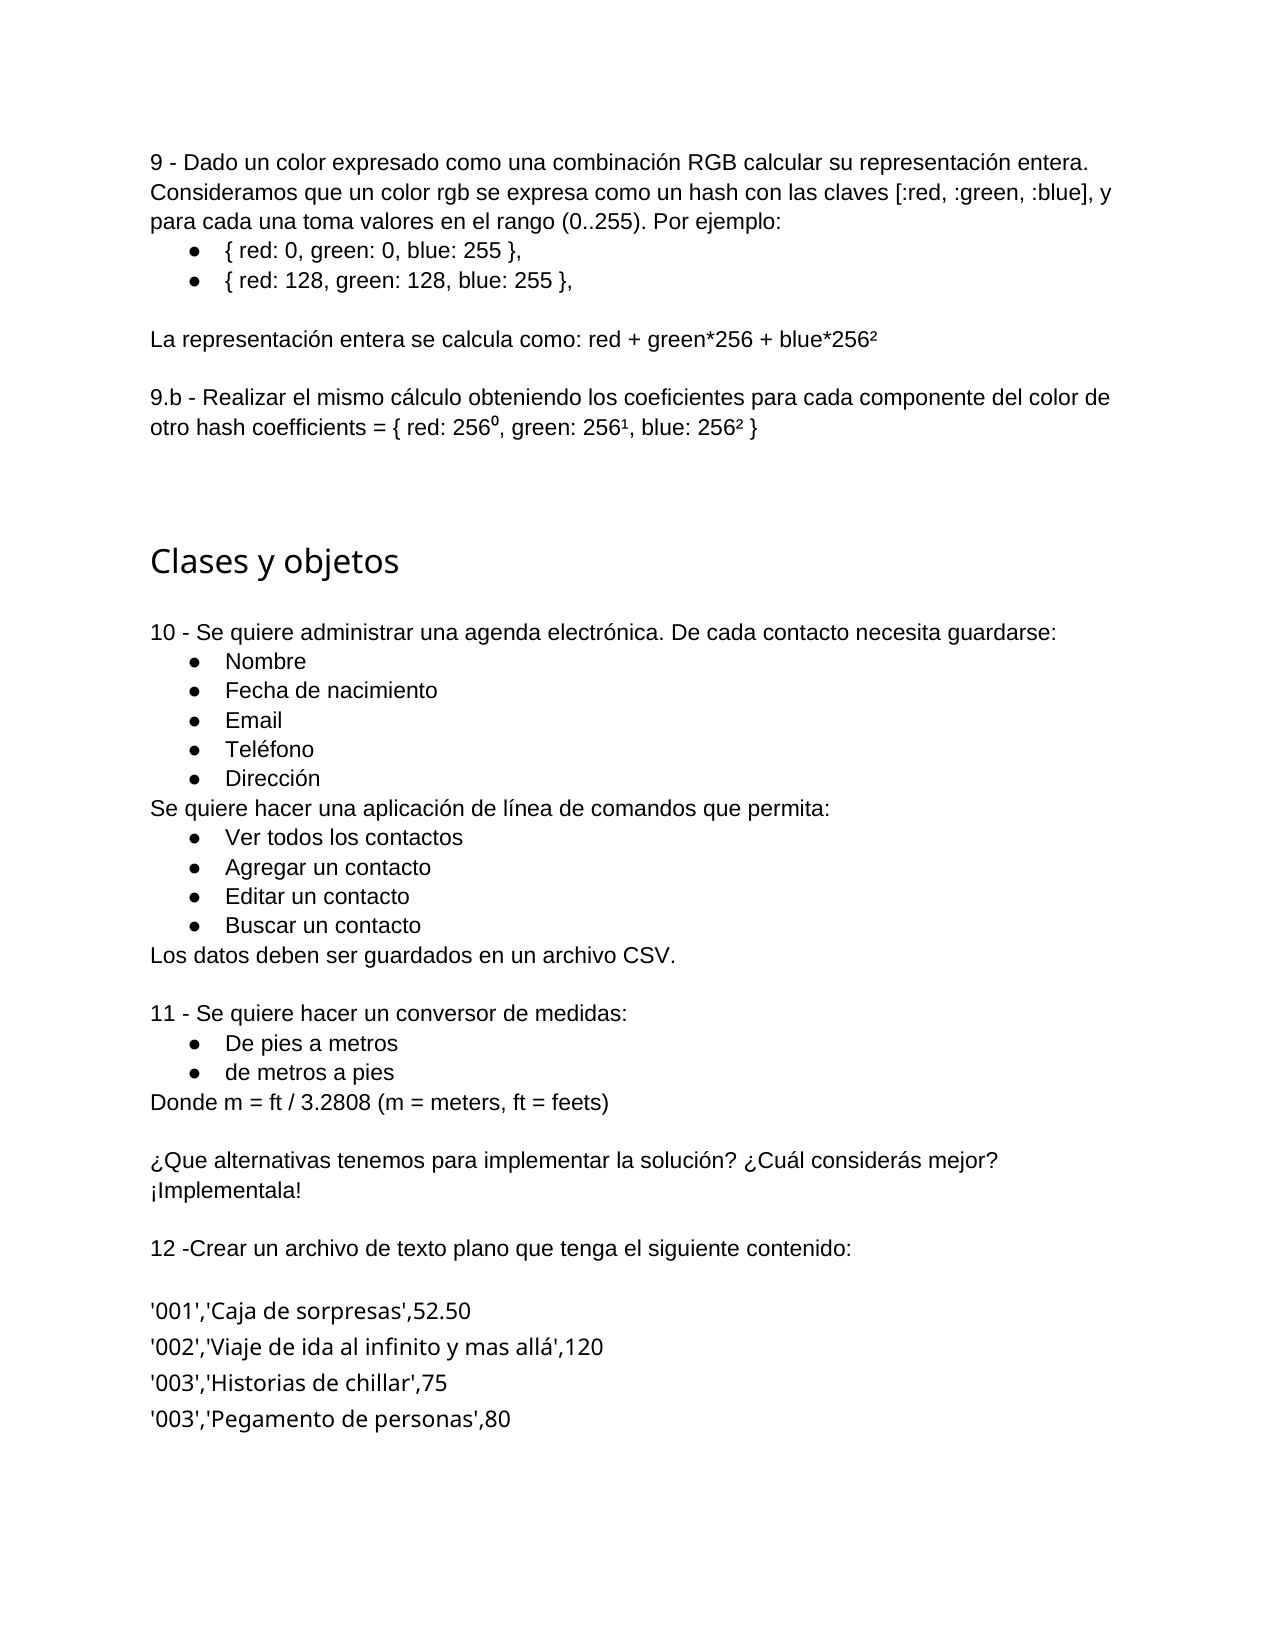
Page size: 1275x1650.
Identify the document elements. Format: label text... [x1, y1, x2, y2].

list Ver todos los contactos [187, 825, 1125, 850]
list Teléfono [187, 737, 1125, 762]
list De pies a metros [187, 1030, 1125, 1056]
list Fecha de nacimiento [187, 678, 1125, 703]
list de metros a pies [187, 1060, 1125, 1085]
text ¿Que alternativas tenemos para implementar la solución? ¿Cuál considerás mejor? ¡Implementala! [150, 1148, 1125, 1203]
text 9 - Dado un color expresado como una combinación RGB calcular su representación entera. Consideramos que un color rgb se expresa como un hash con las claves [:red, :green, :blue], y para cada una toma valores en el rango (0..255). Por ejemplo: [150, 150, 1125, 234]
text 12 -Crear un archivo de texto plano que tenga el siguiente contenido: [150, 1236, 1125, 1262]
text 9.b - Realizar el mismo cálculo obteniendo los coeficientes para cada componente del color de otro hash coefficients = { red: 256⁰, green: 256¹, blue: 256² } [150, 385, 1125, 440]
text Se quiere hacer una aplicación de línea de comandos que permita: [150, 795, 1125, 821]
list { red: 0, green: 0, blue: 255 }, [187, 238, 1125, 264]
text 11 - Se quiere hacer un conversor de medidas: [150, 1001, 1125, 1027]
list Buscar un contacto [187, 913, 1125, 938]
text La representación entera se calcula como: red + green*256 + blue*256² [150, 326, 1125, 352]
list Nombre [187, 648, 1125, 674]
list { red: 128, green: 128, blue: 255 }, [187, 267, 1125, 293]
list Email [187, 707, 1125, 733]
list Agregar un contacto [187, 854, 1125, 880]
subtitle Clases y objetos [150, 538, 1125, 583]
text 10 - Se quiere administrar una agenda electrónica. De cada contacto necesita guardarse: [150, 619, 1125, 645]
text '001','Caja de sorpresas',52.50 '002','Viaje de ida al infinito y mas allá',120 '003','Historias de chillar',75 '003','Pegamento de personas',80 [150, 1295, 1125, 1434]
text Donde m = ft / 3.2808 (m = meters, ft = feets) [150, 1089, 1125, 1115]
list Editar un contacto [187, 883, 1125, 909]
text Los datos deben ser guardados en un archivo CSV. [150, 942, 1125, 968]
list Dirección [187, 766, 1125, 792]
